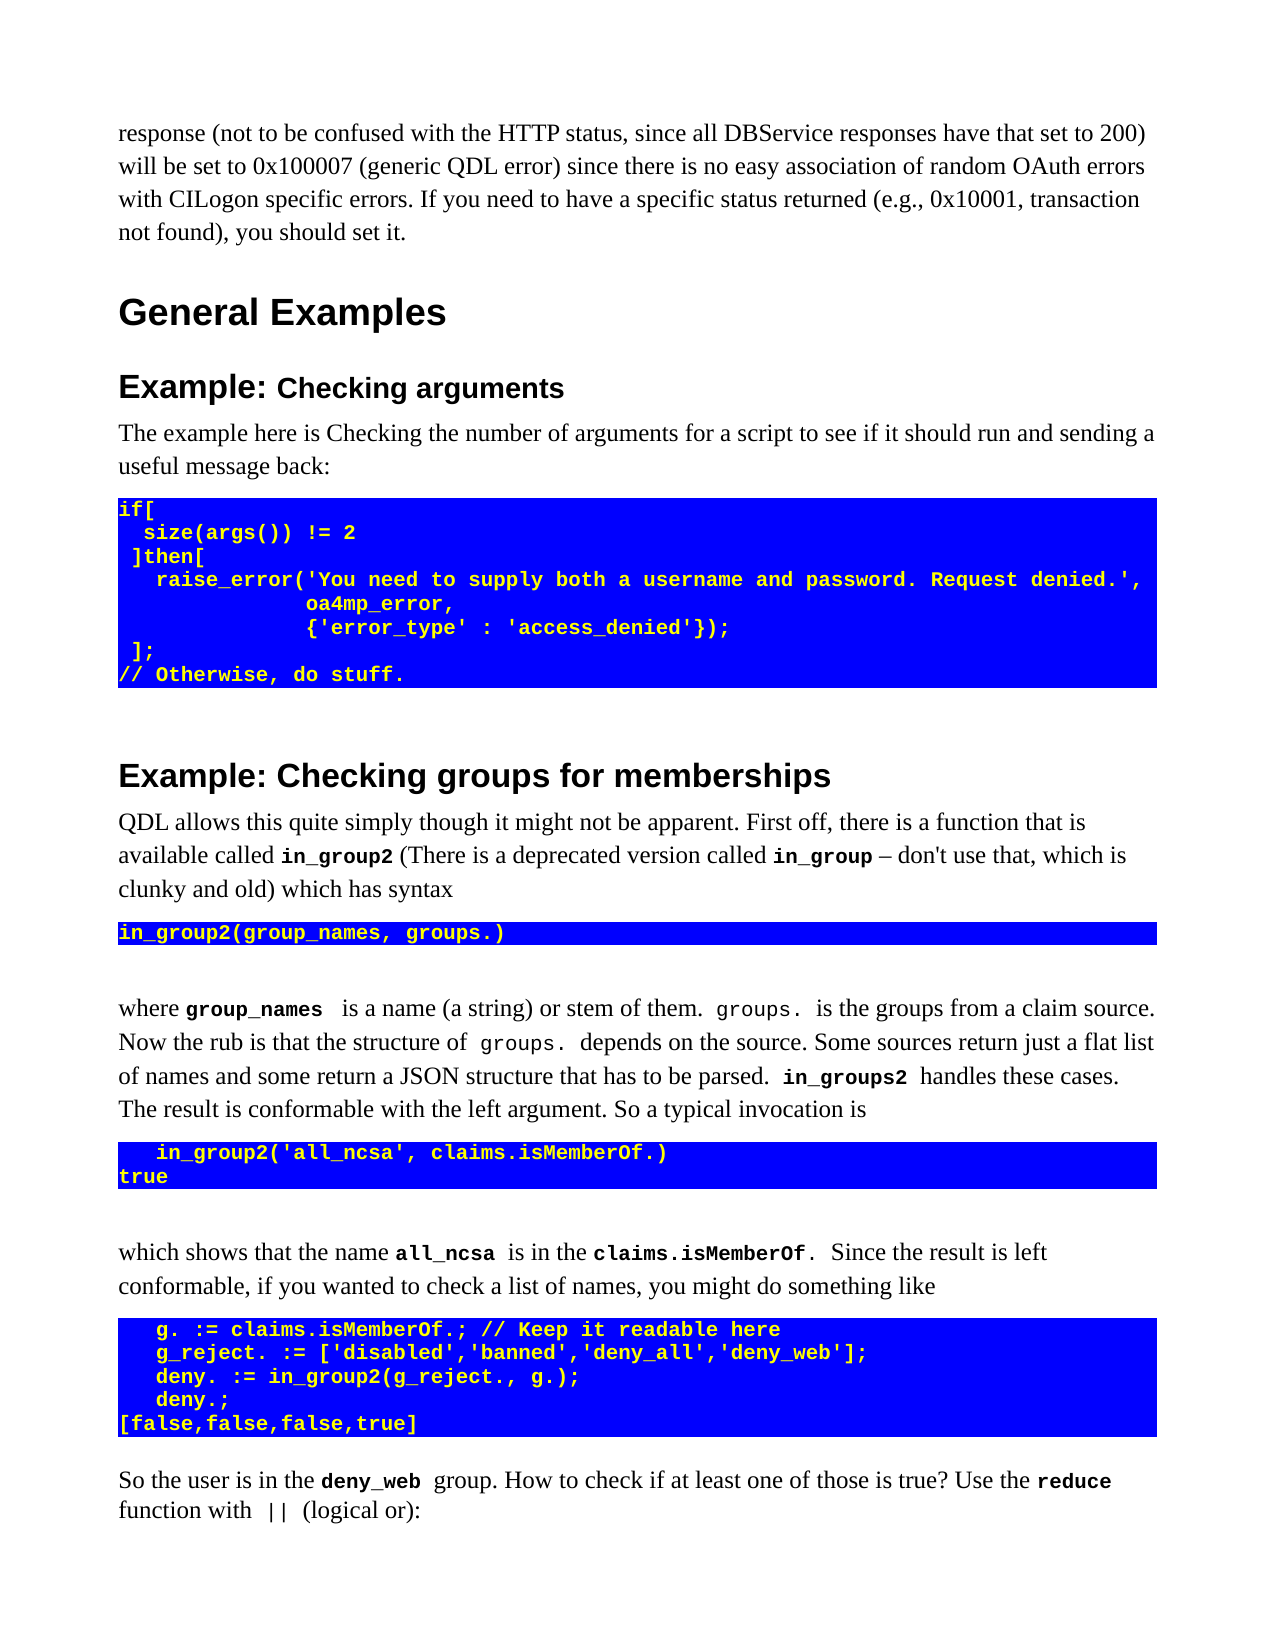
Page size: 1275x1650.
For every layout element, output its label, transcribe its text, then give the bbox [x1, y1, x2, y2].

text g. := claims.isMemberOf.; // Keep it readable here [118, 1318, 1157, 1342]
text raise_error('You need to supply both a username and password. Request denied.', [118, 569, 1157, 593]
text size(args()) != 2 [118, 522, 1157, 546]
text in_group2(group_names, groups.) [118, 922, 1157, 945]
text deny. := in_group2(g_reject., g.); [118, 1366, 1157, 1389]
text where group_names is a name (a string) or stem of them. groups. is the groups from a claim source. Now the rub is that the structure of groups. depends on the source. Some sources return just a flat list of names and some return a JSON structure that has to be parsed. in_groups2 handles these cases. The result is conformable with the left argument. So a typical invocation is [118, 993, 1157, 1123]
text So the user is in the deny_web group. How to check if at least one of those is true? Use the reduce function with || (logical or): [118, 1466, 1157, 1525]
text ]then[ [118, 546, 1157, 569]
text in_group2('all_ncsa', claims.isMemberOf.) [118, 1142, 1157, 1166]
text The example here is Checking the number of arguments for a script to see if it should run and sending a useful message back: [118, 418, 1157, 480]
subtitle General Examples [118, 290, 1157, 333]
subtitle Example: Checking arguments [118, 367, 1157, 405]
text if[ [118, 498, 1157, 522]
text true [118, 1166, 1157, 1189]
text ]; [118, 640, 1157, 664]
text QDL allows this quite simply though it might not be apparent. First off, there is a function that is available called in_group2 (There is a deprecated version called in_group – don't use that, which is clunky and old) which has syntax [118, 807, 1157, 903]
text // Otherwise, do stuff. [118, 664, 1157, 688]
text response (not to be confused with the HTTP status, since all DBService responses have that set to 200) will be set to 0x100007 (generic QDL error) since there is no easy association of random OAuth errors with CILogon specific errors. If you need to have a specific status returned (e.g., 0x10001, transaction not found), you should set it. [118, 118, 1157, 246]
text oa4mp_error, [118, 593, 1157, 617]
text g_reject. := ['disabled','banned','deny_all','deny_web']; [118, 1342, 1157, 1366]
subtitle Example: Checking groups for memberships [118, 756, 1157, 795]
text which shows that the name all_ncsa is in the claims.isMemberOf. Since the result is left conformable, if you wanted to check a list of names, you might do something like [118, 1237, 1157, 1300]
text {'error_type' : 'access_denied'}); [118, 617, 1157, 640]
text [false,false,false,true] [118, 1413, 1157, 1437]
text deny.; [118, 1389, 1157, 1413]
